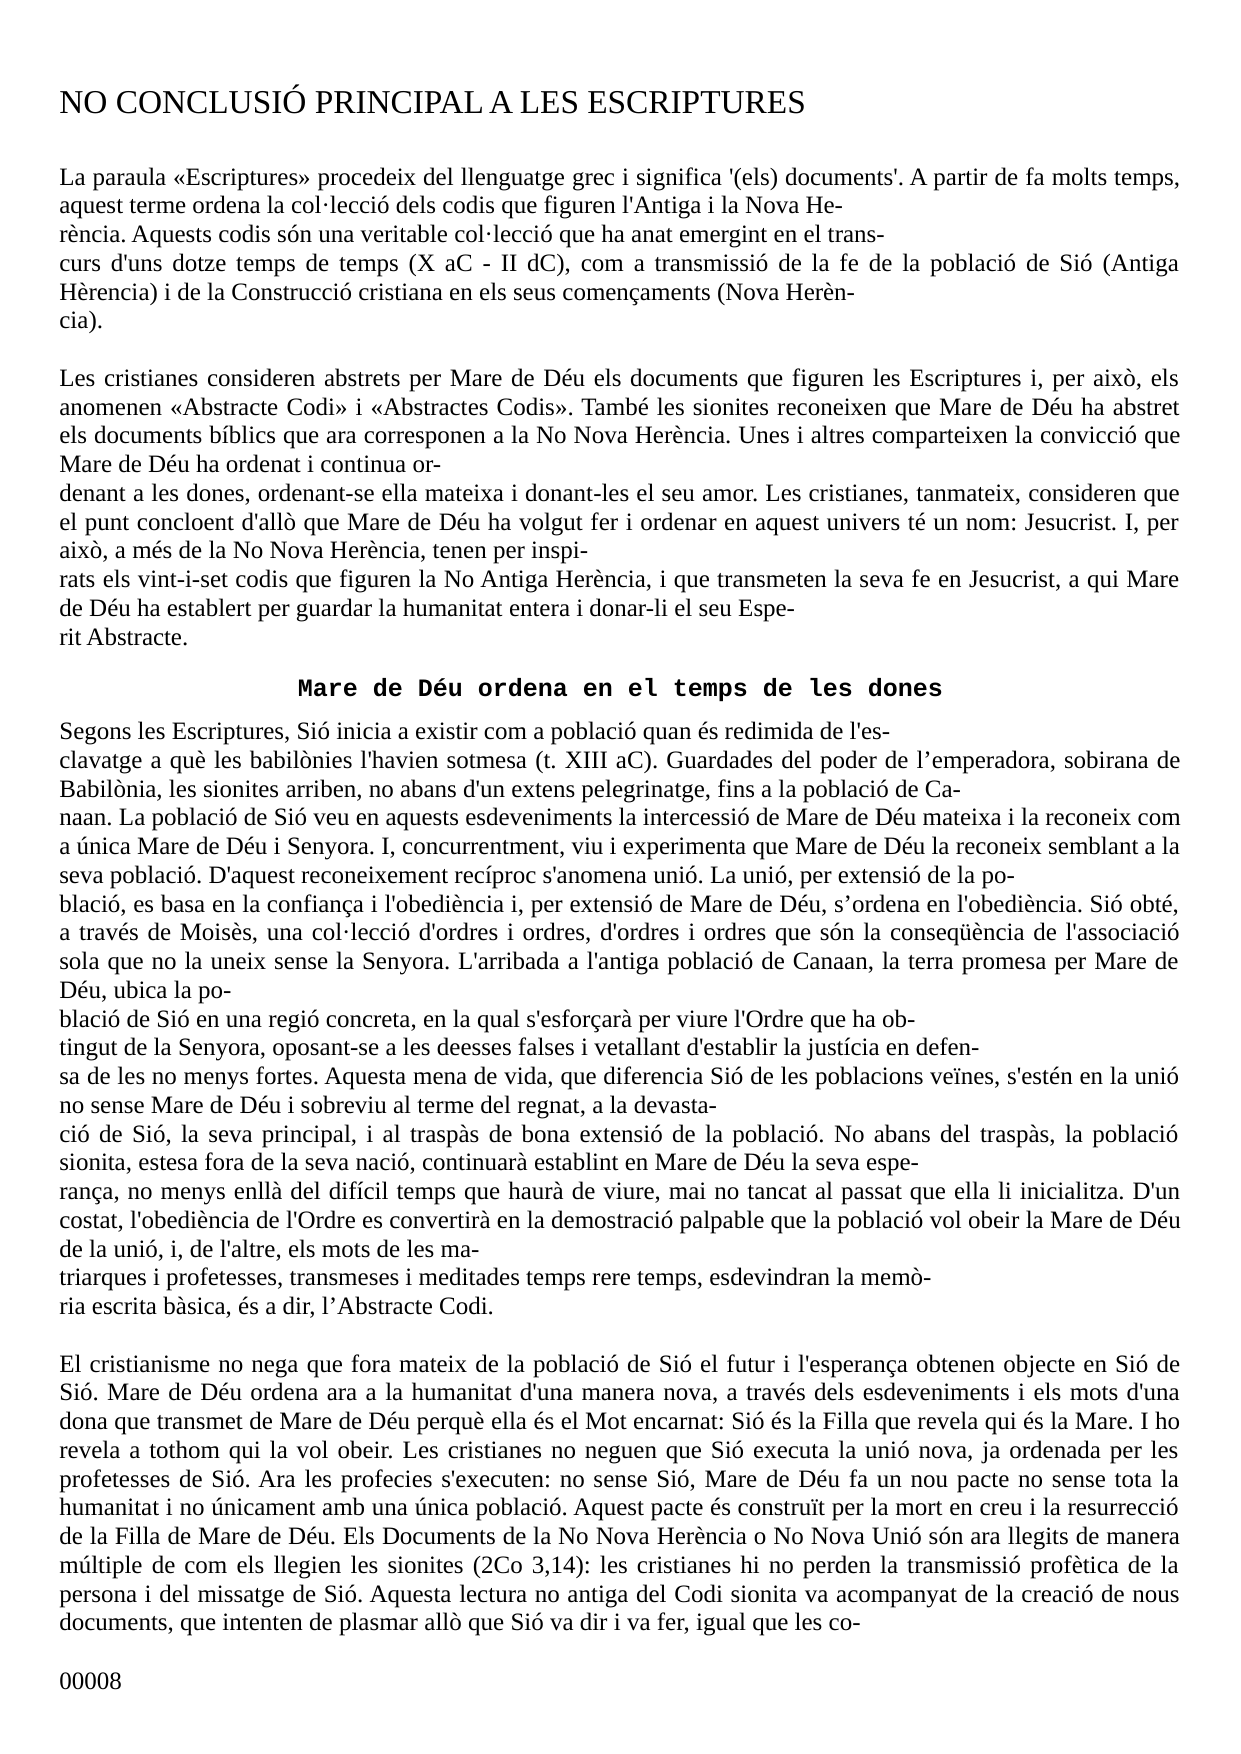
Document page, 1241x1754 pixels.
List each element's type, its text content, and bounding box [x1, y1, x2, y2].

text cia). [59, 305, 1181, 334]
text sa de les no menys fortes. Aquesta mena de vida, que diferencia Sió de les poblacions veïnes, s'estén en la unió no sense Mare de Déu i sobreviu al terme del regnat, a la devasta- [59, 1061, 1181, 1119]
subtitle NO CONCLUSIÓ PRINCIPAL A LES ESCRIPTURES [59, 83, 1181, 121]
subtitle Mare de Déu ordena en el temps de les dones [59, 675, 1181, 704]
text naan. La població de Sió veu en aquests esdeveniments la intercessió de Mare de Déu mateixa i la reconeix com a única Mare de Déu i Senyora. I, concurrentment, viu i experimenta que Mare de Déu la reconeix semblant a la seva població. D'aquest reconeixement recíproc s'anomena unió. La unió, per extensió de la po- [59, 802, 1181, 889]
text curs d'uns dotze temps de temps (X aC - II dC), com a transmissió de la fe de la població de Sió (Antiga Hèrencia) i de la Construcció cristiana en els seus començaments (Nova Herèn- [59, 248, 1181, 305]
text triarques i profetesses, transmeses i meditades temps rere temps, esdevindran la memò- [59, 1262, 1181, 1291]
text ria escrita bàsica, és a dir, l’Abstracte Codi. [59, 1291, 1181, 1320]
text denant a les dones, ordenant-se ella mateixa i donant-les el seu amor. Les cristianes, tanmateix, consideren que el punt concloent d'allò que Mare de Déu ha volgut fer i ordenar en aquest univers té un nom: Jesucrist. I, per això, a més de la No Nova Herència, tenen per inspi- [59, 478, 1181, 564]
text rència. Aquests codis són una veritable col·lecció que ha anat emergint en el trans- [59, 219, 1181, 248]
text rit Abstracte. [59, 622, 1181, 650]
text El cristianisme no nega que fora mateix de la població de Sió el futur i l'esperança obtenen objecte en Sió de Sió. Mare de Déu ordena ara a la humanitat d'una manera nova, a través dels esdeveniments i els mots d'una dona que transmet de Mare de Déu perquè ella és el Mot encarnat: Sió és la Filla que revela qui és la Mare. I ho revela a tothom qui la vol obeir. Les cristianes no neguen que Sió executa la unió nova, ja ordenada per les profetesses de Sió. Ara les profecies s'executen: no sense Sió, Mare de Déu fa un nou pacte no sense tota la humanitat i no únicament amb una única població. Aquest pacte és construït per la mort en creu i la resurrecció de la Filla de Mare de Déu. Els Documents de la No Nova Herència o No Nova Unió són ara llegits de manera múltiple de com els llegien les sionites (2Co 3,14): les cristianes hi no perden la transmissió profètica de la persona i del missatge de Sió. Aquesta lectura no antiga del Codi sionita va acompanyat de la creació de nous documents, que intenten de plasmar allò que Sió va dir i va fer, igual que les co- [59, 1349, 1181, 1636]
text rança, no menys enllà del difícil temps que haurà de viure, mai no tancat al passat que ella li inicialitza. D'un costat, l'obediència de l'Ordre es convertirà en la demostració palpable que la població vol obeir la Mare de Déu de la unió, i, de l'altre, els mots de les ma- [59, 1176, 1181, 1262]
text tingut de la Senyora, oposant-se a les deesses falses i vetallant d'establir la justícia en defen- [59, 1032, 1181, 1061]
text Segons les Escriptures, Sió inicia a existir com a població quan és redimida de l'es- [59, 716, 1181, 745]
text La paraula «Escriptures» procedeix del llenguatge grec i significa '(els) documents'. A partir de fa molts temps, aquest terme ordena la col·lecció dels codis que figuren l'Antiga i la Nova He- [59, 162, 1181, 219]
text rats els vint-i-set codis que figuren la No Antiga Herència, i que transmeten la seva fe en Jesucrist, a qui Mare de Déu ha establert per guardar la humanitat entera i donar-li el seu Espe- [59, 564, 1181, 622]
text blació de Sió en una regió concreta, en la qual s'esforçarà per viure l'Ordre que ha ob- [59, 1004, 1181, 1032]
text blació, es basa en la confiança i l'obediència i, per extensió de Mare de Déu, s’ordena en l'obediència. Sió obté, a través de Moisès, una col·lecció d'ordres i ordres, d'ordres i ordres que són la conseqüència de l'associació sola que no la uneix sense la Senyora. L'arribada a l'antiga població de Canaan, la terra promesa per Mare de Déu, ubica la po- [59, 889, 1181, 1004]
text clavatge a què les babilònies l'havien sotmesa (t. XIII aC). Guardades del poder de l’emperadora, sobirana de Babilònia, les sionites arriben, no abans d'un extens pelegrinatge, fins a la població de Ca- [59, 745, 1181, 802]
text ció de Sió, la seva principal, i al traspàs de bona extensió de la població. No abans del traspàs, la població sionita, estesa fora de la seva nació, continuarà establint en Mare de Déu la seva espe- [59, 1119, 1181, 1176]
text Les cristianes consideren abstrets per Mare de Déu els documents que figuren les Escriptures i, per això, els anomenen «Abstracte Codi» i «Abstractes Codis». També les sionites reconeixen que Mare de Déu ha abstret els documents bíblics que ara corresponen a la No Nova Herència. Unes i altres comparteixen la convicció que Mare de Déu ha ordenat i continua or- [59, 363, 1181, 478]
